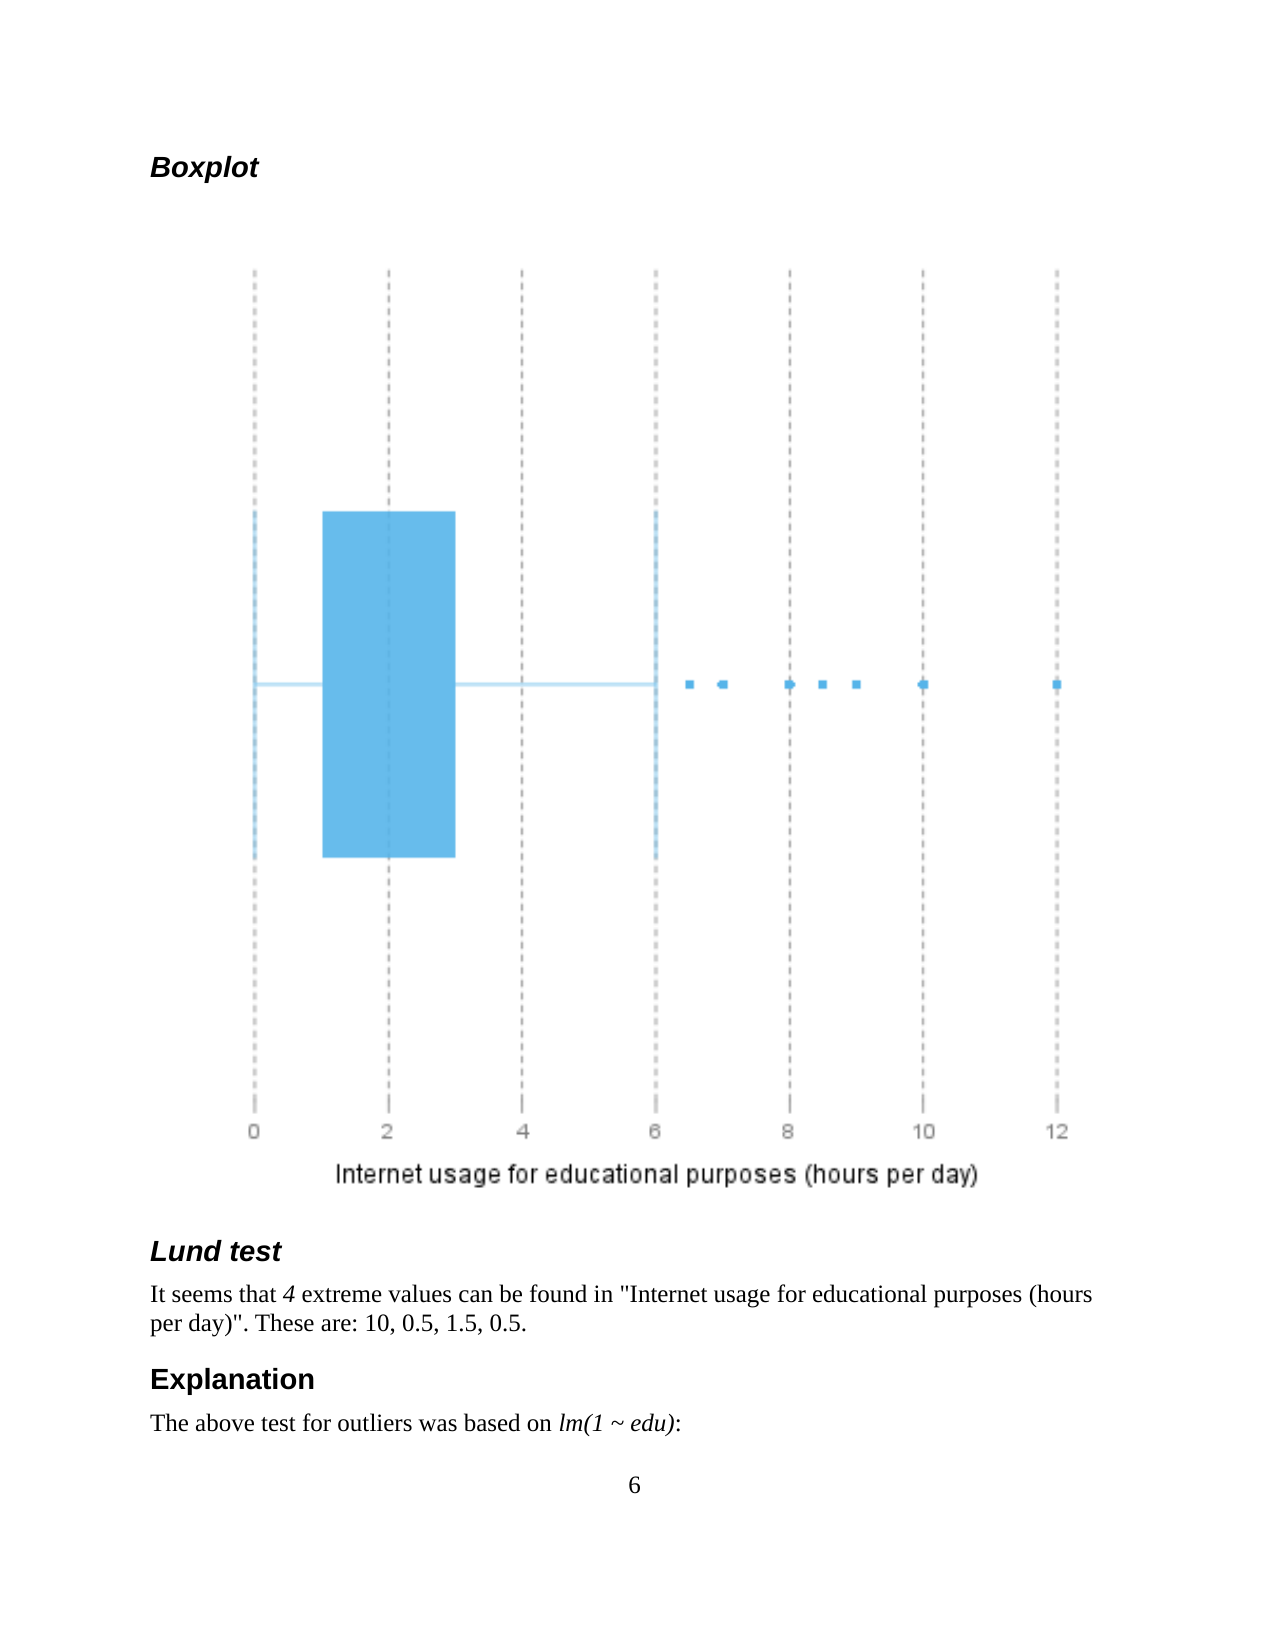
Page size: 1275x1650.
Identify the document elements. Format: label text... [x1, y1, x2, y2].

picture [150, 196, 1163, 1209]
text It seems that 4 extreme values can be found in "Internet usage for educational purposes (hours per day)". These are: 10, 0.5, 1.5, 0.5. [150, 1279, 1125, 1337]
text The above test for outliers was based on lm(1 ~ edu): [150, 1408, 1125, 1437]
subtitle Boxplot [150, 150, 1125, 183]
subtitle Explanation [150, 1362, 1125, 1396]
subtitle Lund test [150, 1233, 1125, 1267]
